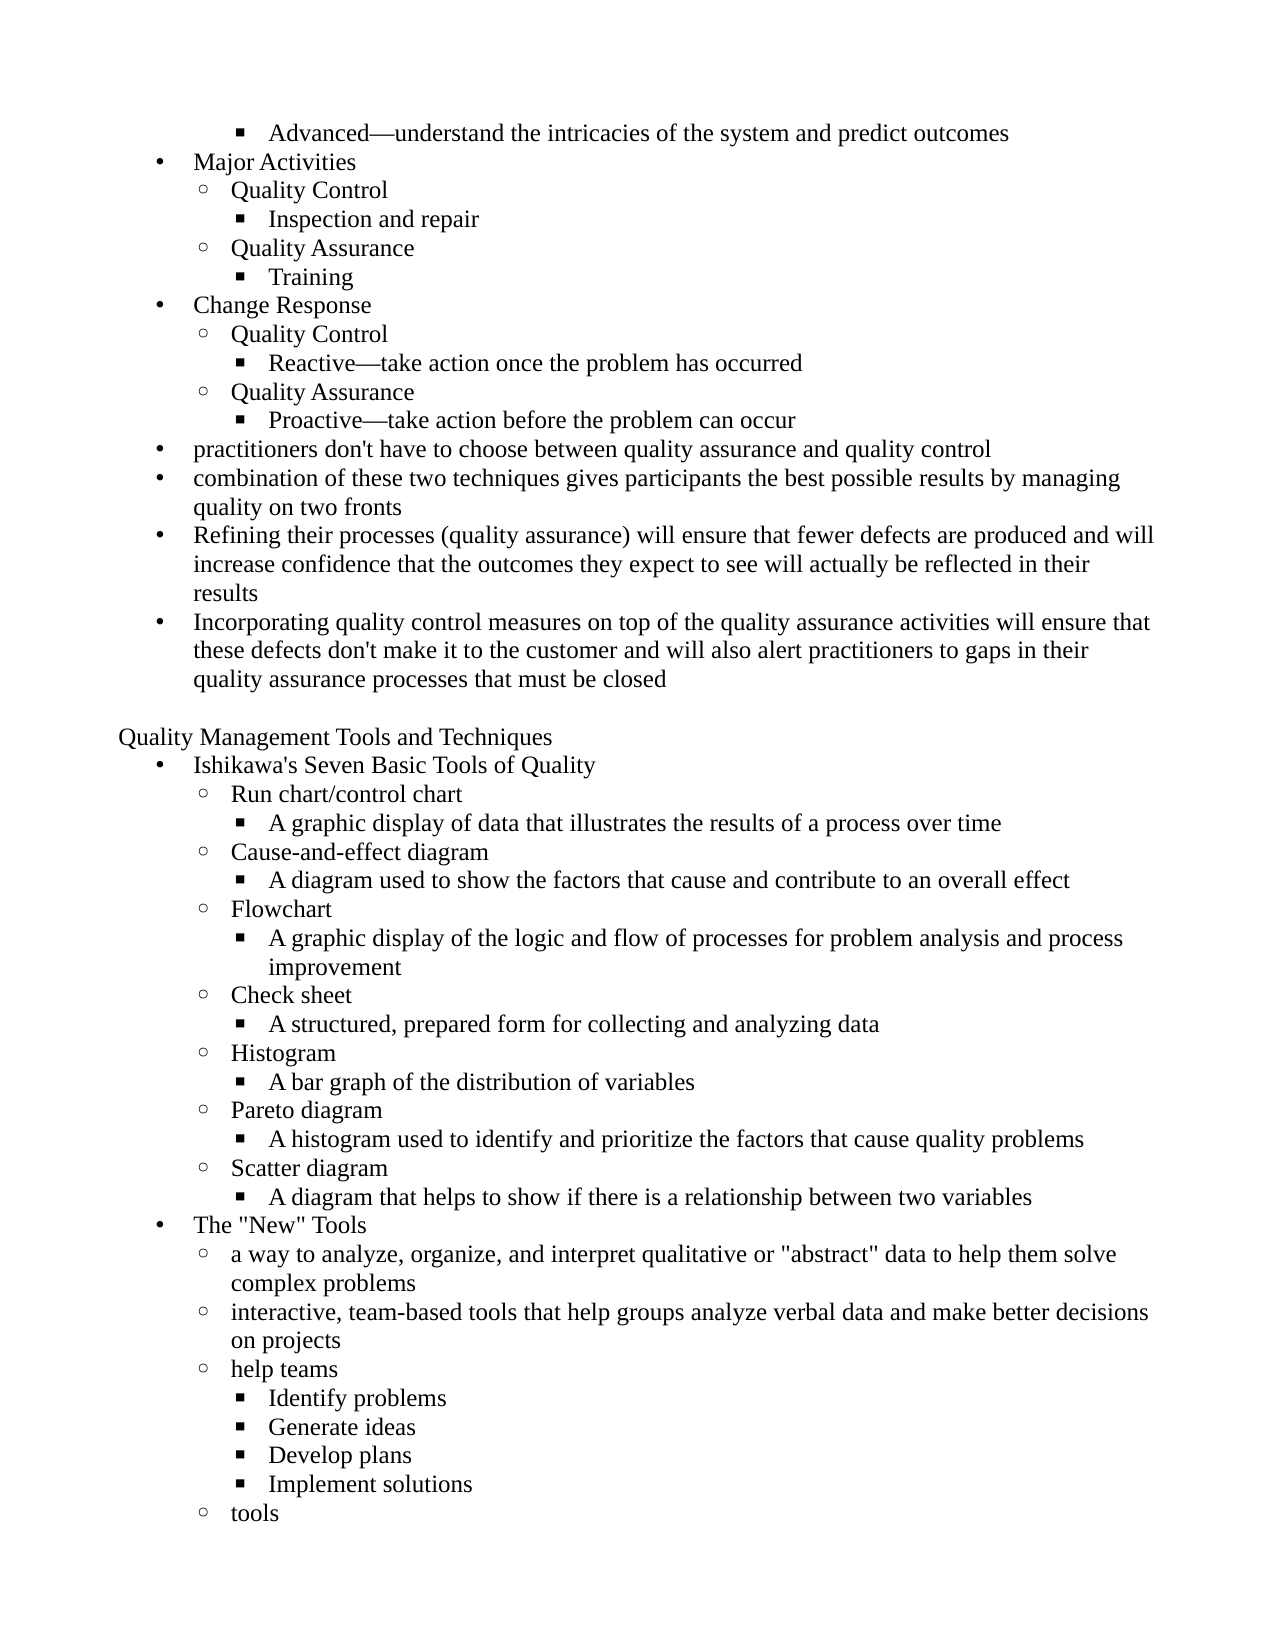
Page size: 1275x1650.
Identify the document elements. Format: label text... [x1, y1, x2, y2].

list Identify problems [231, 1383, 1157, 1412]
list A bar graph of the distribution of variables [231, 1067, 1157, 1096]
list A diagram used to show the factors that cause and contribute to an overall effect [231, 866, 1157, 894]
list A graphic display of data that illustrates the results of a process over time [231, 808, 1157, 837]
list Quality Control [193, 176, 1157, 204]
list Implement solutions [231, 1469, 1157, 1498]
list A diagram that helps to show if there is a relationship between two variables [231, 1182, 1157, 1211]
list Run chart/control chart [193, 779, 1157, 808]
list Incorporating quality control measures on top of the quality assurance activities will ensure that these defects don't make it to the customer and will also alert practitioners to gaps in their quality assurance processes that must be closed [156, 607, 1157, 693]
list combination of these two techniques gives participants the best possible results by managing quality on two fronts [156, 463, 1157, 521]
list Cause-and-effect diagram [193, 837, 1157, 866]
list Training [231, 262, 1157, 291]
list Ishikawa's Seven Basic Tools of Quality [156, 751, 1157, 779]
list Check sheet [193, 981, 1157, 1009]
list tools [193, 1498, 1157, 1527]
list Quality Control [193, 319, 1157, 348]
list Histogram [193, 1038, 1157, 1067]
list help teams [193, 1354, 1157, 1383]
list A histogram used to identify and prioritize the factors that cause quality problems [231, 1124, 1157, 1153]
list interactive, team-based tools that help groups analyze verbal data and make better decisions on projects [193, 1297, 1157, 1354]
list Scatter diagram [193, 1153, 1157, 1182]
list Develop plans [231, 1441, 1157, 1469]
list a way to analyze, organize, and interpret qualitative or "abstract" data to help them solve complex problems [193, 1239, 1157, 1297]
list The "New" Tools [156, 1211, 1157, 1239]
text Quality Management Tools and Techniques [118, 722, 1157, 751]
list Advanced—understand the intricacies of the system and predict outcomes [231, 118, 1157, 147]
list Refining their processes (quality assurance) will ensure that fewer defects are produced and will increase confidence that the outcomes they expect to see will actually be reflected in their results [156, 521, 1157, 607]
list Generate ideas [231, 1412, 1157, 1441]
list A graphic display of the logic and flow of processes for problem analysis and process improvement [231, 923, 1157, 981]
list A structured, prepared form for collecting and analyzing data [231, 1009, 1157, 1038]
list Major Activities [156, 147, 1157, 176]
list Reactive—take action once the problem has occurred [231, 348, 1157, 377]
list Pareto diagram [193, 1096, 1157, 1124]
list Flowchart [193, 894, 1157, 923]
list Change Response [156, 291, 1157, 319]
list Inspection and repair [231, 204, 1157, 233]
list Proactive—take action before the problem can occur [231, 406, 1157, 434]
list Quality Assurance [193, 377, 1157, 406]
list practitioners don't have to choose between quality assurance and quality control [156, 434, 1157, 463]
list Quality Assurance [193, 233, 1157, 262]
